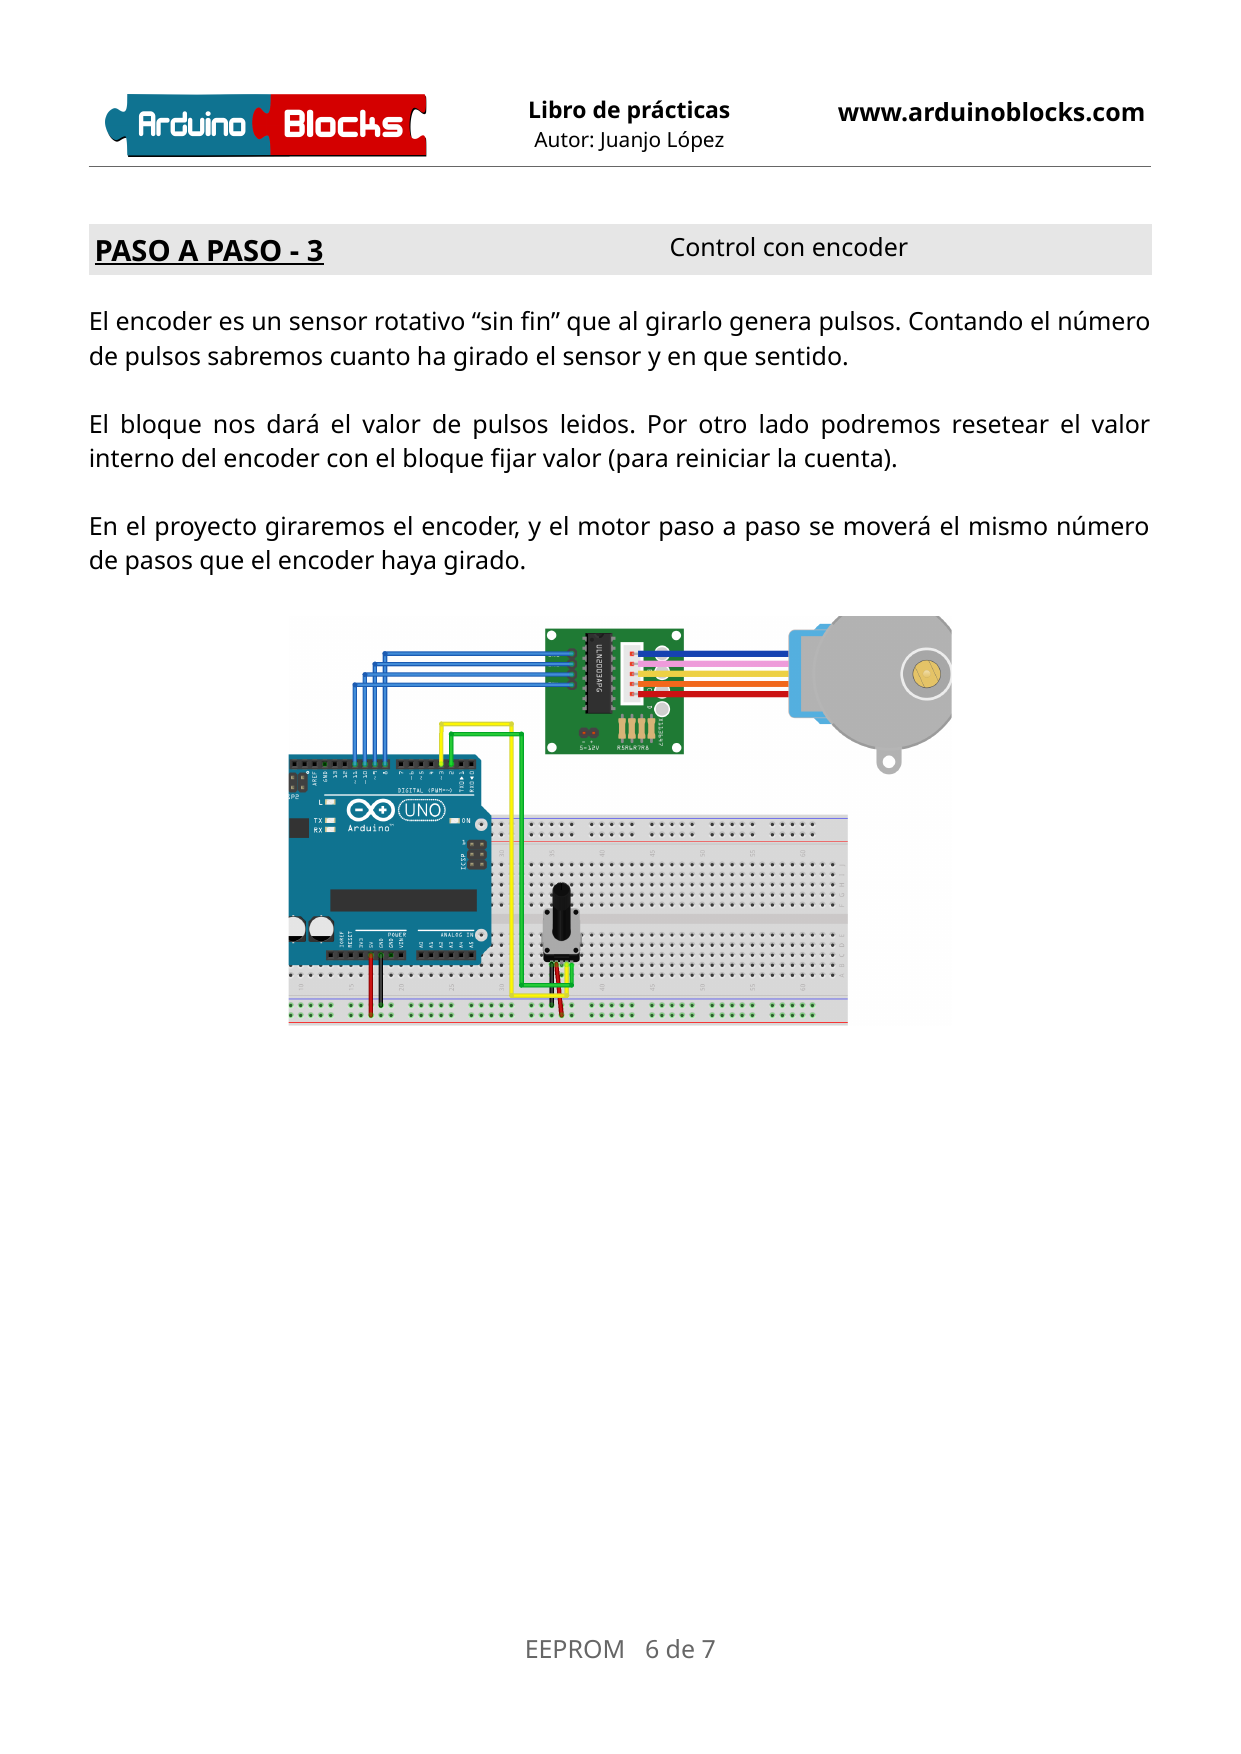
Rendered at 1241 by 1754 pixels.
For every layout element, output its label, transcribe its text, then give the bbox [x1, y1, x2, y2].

picture [105, 94, 427, 157]
table_header PASO A PASO - 3 [89, 224, 426, 275]
text El bloque nos dará el valor de pulsos leidos. Por otro lado podremos resetear el valor interno del encoder con el bloque fijar valor (para reiniciar la cuenta). [88, 406, 1152, 474]
table_header [89, 611, 1152, 1066]
text El encoder es un sensor rotativo “sin fin” que al girarlo genera pulsos. Contando el número de pulsos sabremos cuanto ha girado el sensor y en que sentido. [88, 304, 1152, 372]
table_header Control con encoder [426, 224, 1152, 275]
text En el proyecto giraremos el encoder, y el motor paso a paso se moverá el mismo número de pasos que el encoder haya girado. [88, 508, 1152, 577]
picture [288, 616, 952, 1026]
